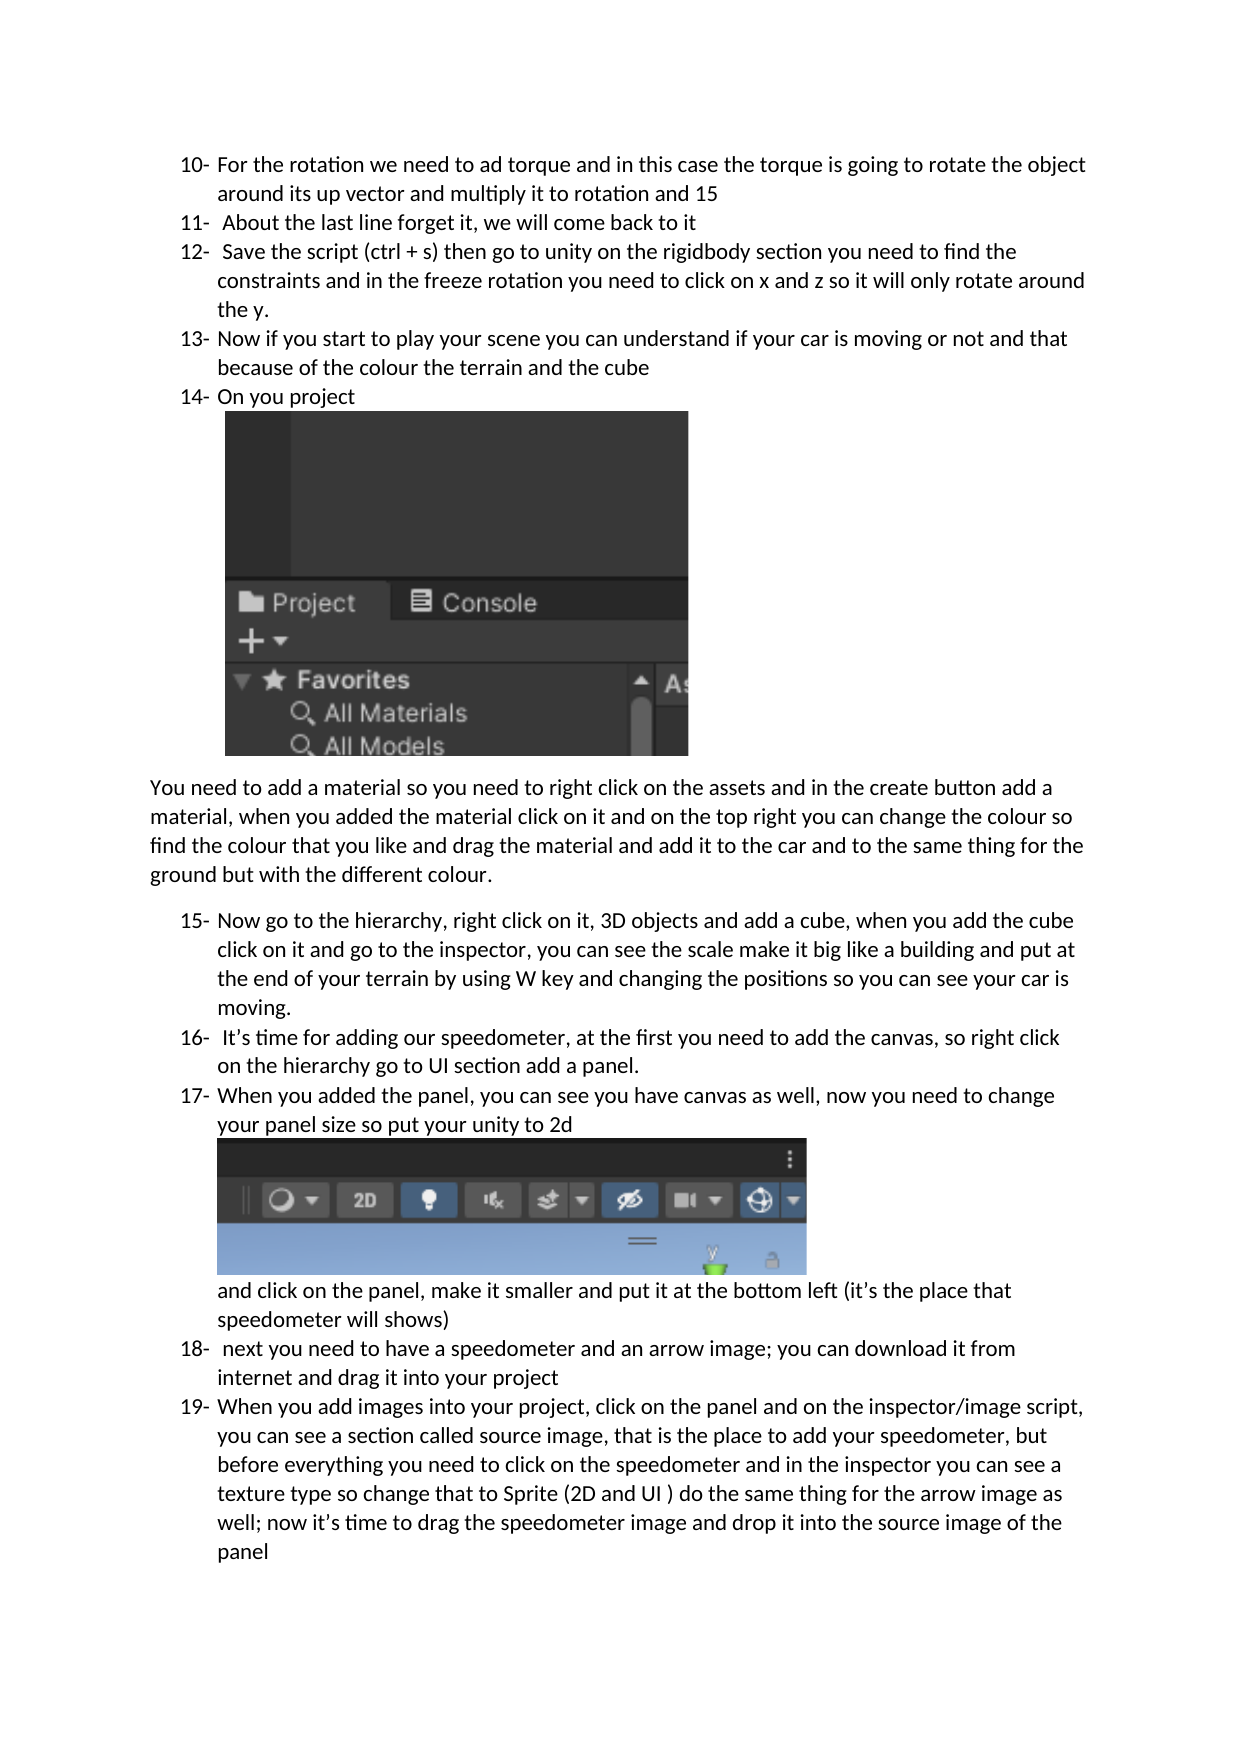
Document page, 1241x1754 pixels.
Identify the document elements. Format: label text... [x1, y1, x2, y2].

list Save the script (ctrl + s) then go to unity on the rigidbody section you need to find the constraints and in the freeze rotation you need to click on x and z so it will only rotate around the y. [179, 237, 1090, 323]
list and click on the panel, make it smaller and put it at the bottom left (it’s the place that speedometer will shows) [217, 1276, 1090, 1333]
list When you add images into your project, click on the panel and on the inspector/image script, you can see a section called source image, that is the place to add your speedometer, but before everything you need to click on the speedometer and in the inspector you can see a texture type so change that to Sprite (2D and UI ) do the same thing for the arrow image as well; now it’s time to drag the speedometer image and drop it into the source image of the panel [179, 1392, 1090, 1566]
list Now go to the hierarchy, right click on it, 3D objects and add a cube, when you add the cube click on it and go to the inspector, you can see the scale make it big like a building and put at the end of your terrain by using W key and changing the positions so you can see your car is moving. [179, 906, 1090, 1022]
list For the rotation we need to ad torque and in this case the torque is going to rotate the object around its up vector and multiply it to rotation and 15 [179, 150, 1090, 207]
list next you need to have a speedometer and an arrow image; you can download it from internet and drag it into your project [179, 1334, 1090, 1391]
list Now if you start to play your scene you can understand if your car is moving or not and that because of the colour the terrain and the cube [179, 324, 1090, 381]
list About the last line forget it, we will come back to it [179, 208, 1090, 236]
list When you added the panel, you can see you have canvas as well, now you need to change your panel size so put your unity to 2d [179, 1081, 1090, 1138]
list It’s time for adding our speedometer, at the first you need to add the canvas, so right click on the hierarchy go to UI section add a panel. [179, 1023, 1090, 1080]
text You need to add a material so you need to right click on the assets and in the create button add a material, when you added the material click on it and on the top right you can change the colour so find the colour that you like and drag the material and add it to the car and to the same thing for the ground but with the different colour. [150, 773, 1090, 889]
list On you project [179, 382, 1090, 411]
